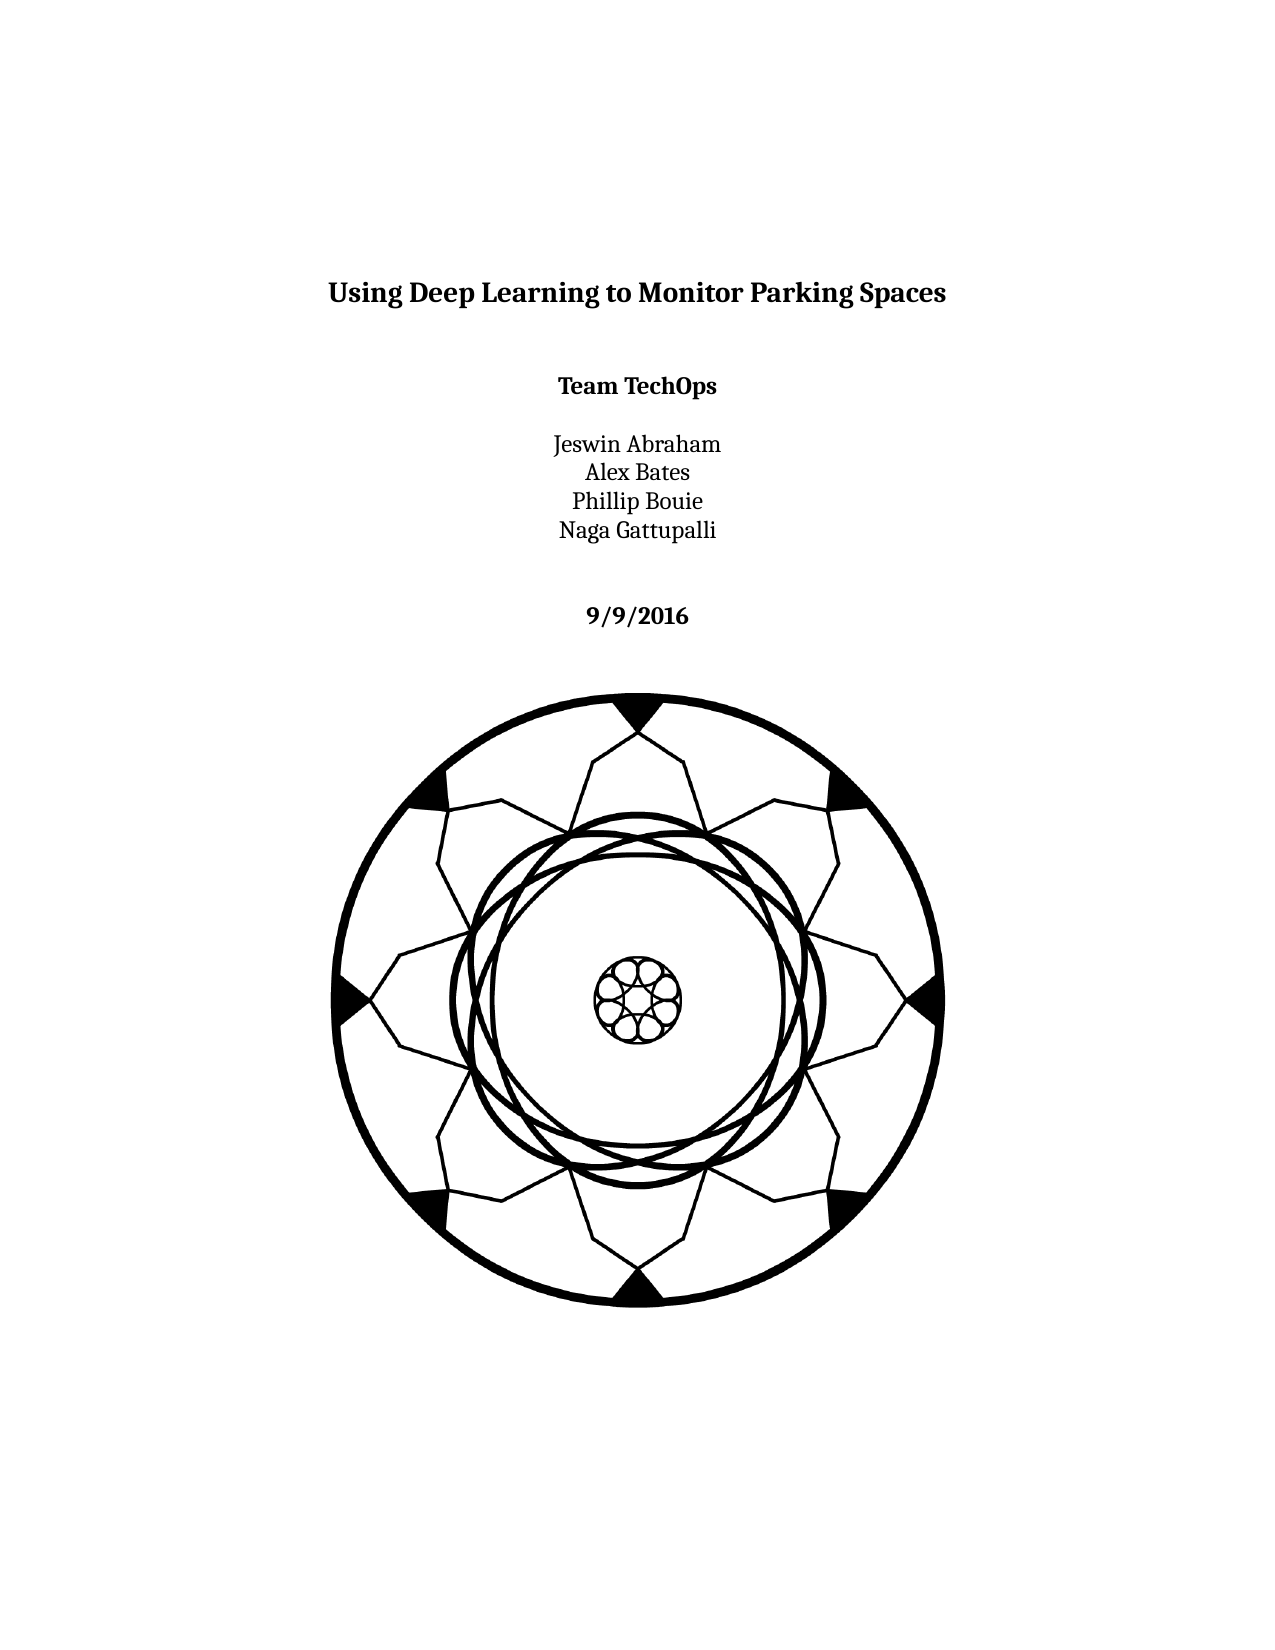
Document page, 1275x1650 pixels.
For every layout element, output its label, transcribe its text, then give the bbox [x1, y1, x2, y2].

text Alex Bates [150, 458, 1125, 487]
text Naga Gattupalli [150, 516, 1125, 544]
text Team TechOps [150, 372, 1125, 401]
picture [45, 688, 1230, 1312]
text 9/9/2016 [150, 602, 1125, 631]
text Phillip Bouie [150, 487, 1125, 516]
text Using Deep Learning to Monitor Parking Spaces [150, 276, 1125, 310]
text Jeswin Abraham [150, 429, 1125, 458]
